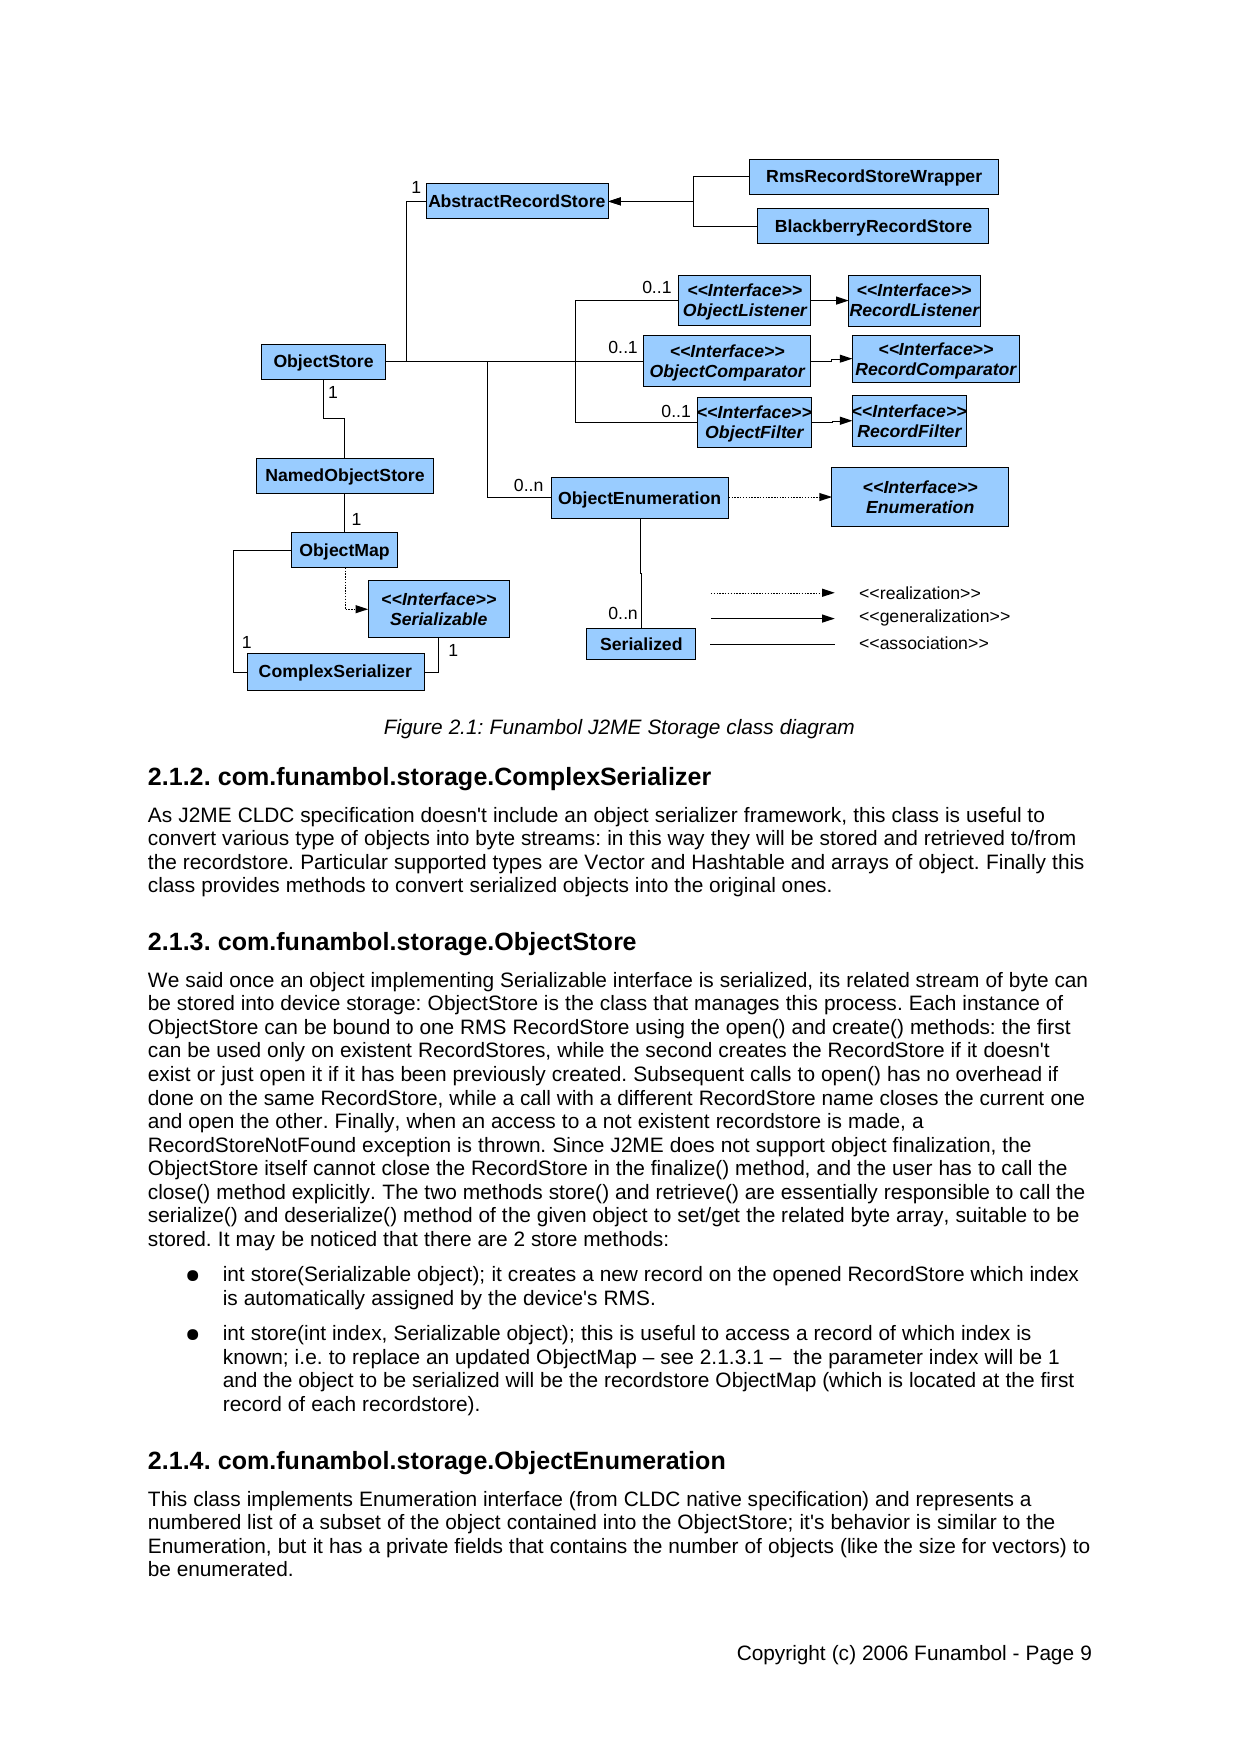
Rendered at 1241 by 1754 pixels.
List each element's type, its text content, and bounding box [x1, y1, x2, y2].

text Figure 2.1: Funambol J2ME Storage class diagram [152, 124, 1088, 739]
text We said once an object implementing Serializable interface is serialized, its related stream of byte can be stored into device storage: ObjectStore is the class that manages this process. Each instance of ObjectStore can be bound to one RMS RecordStore using the open() and create() methods: the first can be used only on existent RecordStores, while the second creates the RecordStore if it doesn't exist or just open it if it has been previously created. Subsequent calls to open() has no overhead if done on the same RecordStore, while a call with a different RecordStore name closes the current one and open the other. Finally, when an access to a not existent recordstore is made, a RecordStoreNotFound exception is thrown. Since J2ME does not support object finalization, the ObjectStore itself cannot close the RecordStore in the finalize() method, and the user has to call the close() method explicitly. The two methods store() and retrieve() are essentially responsible to call the serialize() and deserialize() method of the given object to set/get the related byte array, suitable to be stored. It may be noticed that there are 2 store methods: [148, 968, 1093, 1251]
subtitle com.funambol.storage.ObjectEnumeration [148, 1447, 1093, 1475]
subtitle com.funambol.storage.ObjectStore [148, 928, 1093, 956]
list int store(Serializable object); it creates a new record on the opened RecordStore which index is automatically assigned by the device's RMS. [185, 1263, 1093, 1310]
list int store(int index, Serializable object); this is useful to access a record of which index is known; i.e. to replace an updated ObjectMap – see 2.1.3.1 – the parameter index will be 1 and the object to be serialized will be the recordstore ObjectMap (which is located at the first record of each recordstore). [185, 1322, 1093, 1416]
subtitle com.funambol.storage.ComplexSerializer [148, 118, 1093, 791]
text As J2ME CLDC specification doesn't include an object serializer framework, this class is useful to convert various type of objects into byte streams: in this way they will be stored and retrieved to/from the recordstore. Particular supported types are Vector and Hashtable and arrays of object. Finally this class provides methods to convert serialized objects into the original ones. [148, 803, 1093, 897]
text This class implements Enumeration interface (from CLDC native specification) and represents a numbered list of a subset of the object contained into the ObjectStore; it's behavior is similar to the Enumeration, but it has a private fields that contains the number of objects (like the size for vectors) to be enumerated. [148, 1487, 1093, 1581]
